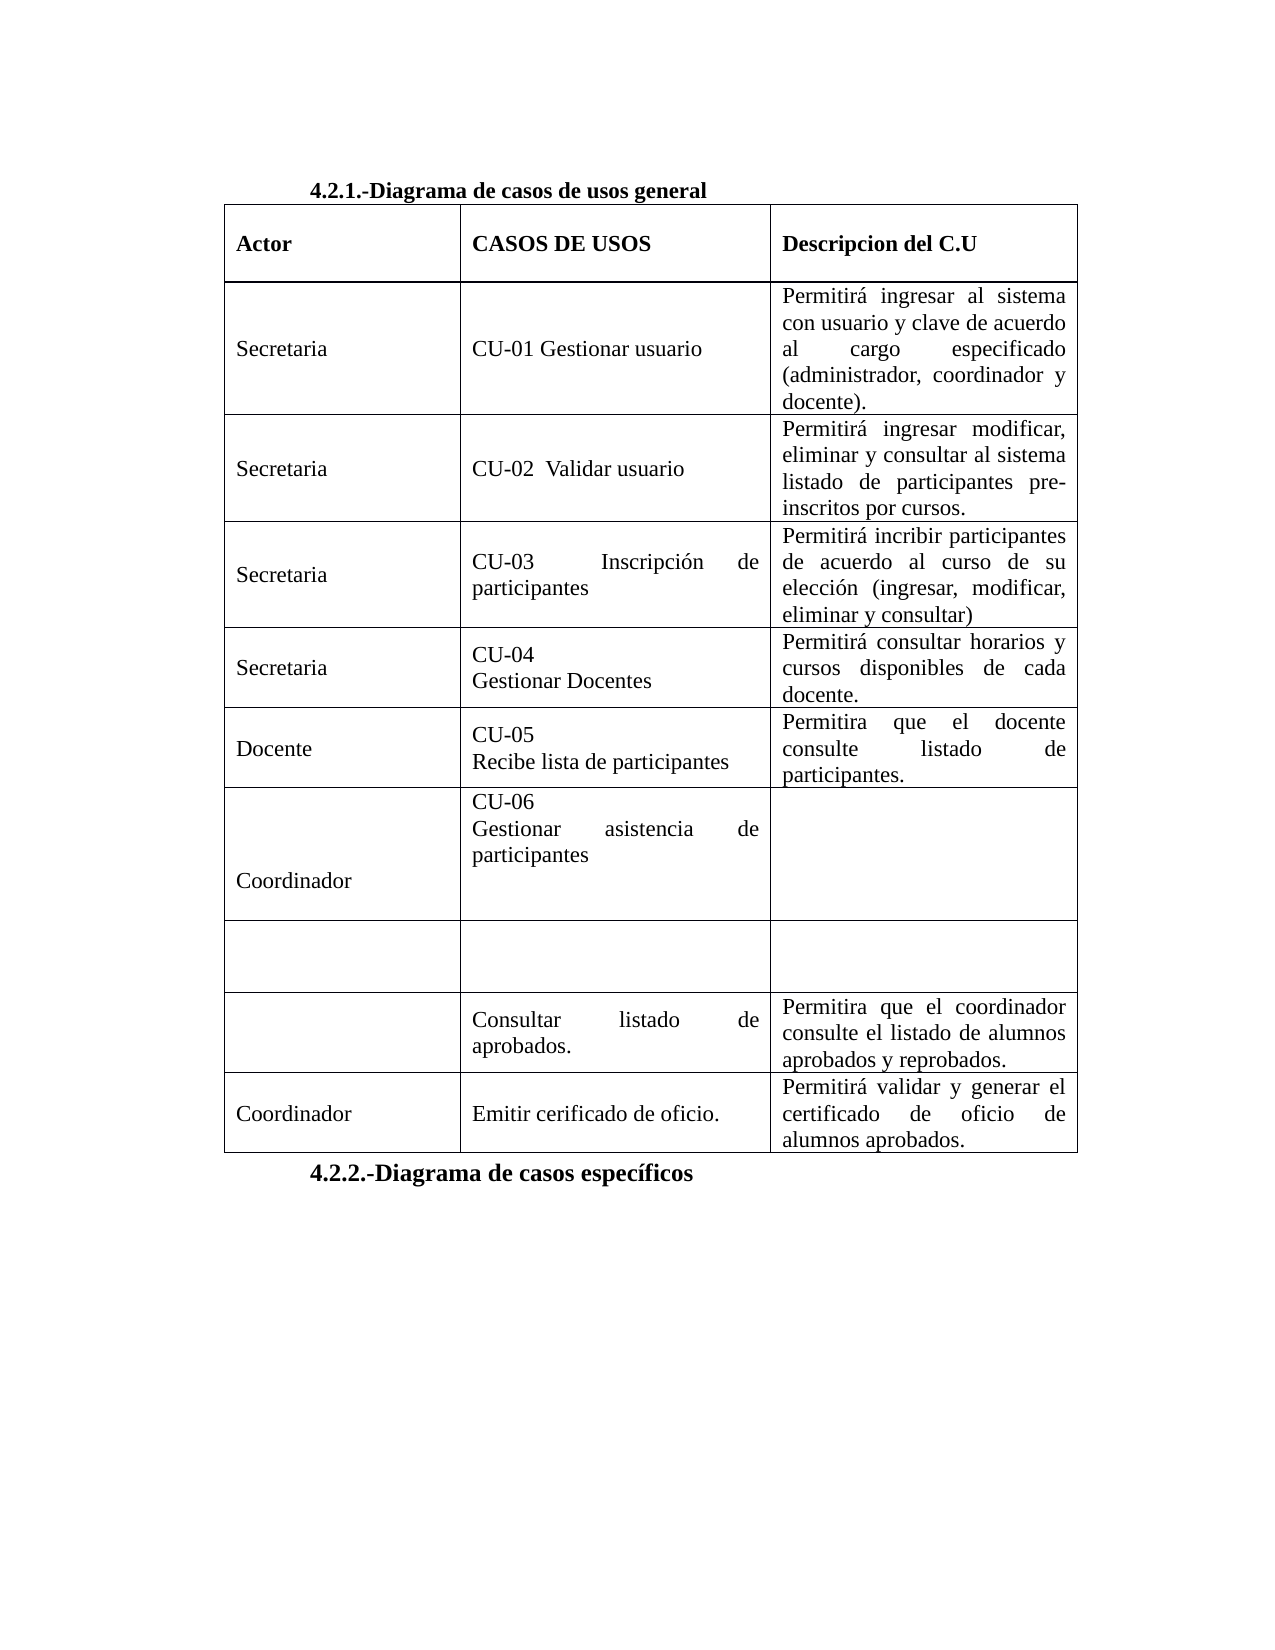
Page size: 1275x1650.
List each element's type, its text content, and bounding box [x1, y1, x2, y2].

table_cell [771, 921, 1077, 992]
table_cell CU-02 Validar usuario [461, 415, 770, 521]
table_cell Permitirá ingresar al sistema con usuario y clave de acuerdo al cargo especificado (administrador, coordinador y docente). [771, 283, 1077, 414]
table_header CASOS DE USOS [461, 205, 770, 281]
table_cell [225, 921, 460, 992]
table_cell [225, 993, 460, 1072]
table_header Descripcion del C.U [771, 205, 1077, 281]
text 4.2.2.-Diagrama de casos específicos [236, 333, 1098, 1186]
text 4.2.1.-Diagrama de casos de usos general [236, 177, 1098, 203]
table_cell Permitira que el coordinador consulte el listado de alumnos aprobados y reprobados. [771, 993, 1077, 1072]
table_cell [771, 788, 1077, 920]
table_cell Docente [225, 708, 460, 787]
table_cell Emitir cerificado de oficio. [461, 1073, 770, 1152]
table_cell Permitirá validar y generar el certificado de oficio de alumnos aprobados. [771, 1073, 1077, 1152]
table_cell Permitirá incribir participantes de acuerdo al curso de su elección (ingresar, modificar, eliminar y consultar) [771, 522, 1077, 627]
table_cell Coordinador [225, 788, 460, 920]
table_cell CU-05 Recibe lista de participantes [461, 708, 770, 787]
table_cell CU-04 Gestionar Docentes [461, 628, 770, 707]
table_cell CU-06 Gestionar asistencia de participantes [461, 788, 770, 920]
table_cell Consultar listado de aprobados. [461, 993, 770, 1072]
table_cell CU-01 Gestionar usuario [461, 283, 770, 414]
table_cell Secretaria [225, 628, 460, 707]
table_cell Permitirá ingresar modificar, eliminar y consultar al sistema listado de participantes pre-inscritos por cursos. [771, 415, 1077, 521]
table_cell Secretaria [225, 283, 460, 414]
table_cell [461, 921, 770, 992]
table_cell Permitirá consultar horarios y cursos disponibles de cada docente. [771, 628, 1077, 707]
table_cell Secretaria [225, 522, 460, 627]
table_cell Permitira que el docente consulte listado de participantes. [771, 708, 1077, 787]
table_cell CU-03 Inscripción de participantes [461, 522, 770, 627]
table_cell Coordinador [225, 1073, 460, 1152]
table_cell Secretaria [225, 415, 460, 521]
table_header Actor [225, 205, 460, 281]
